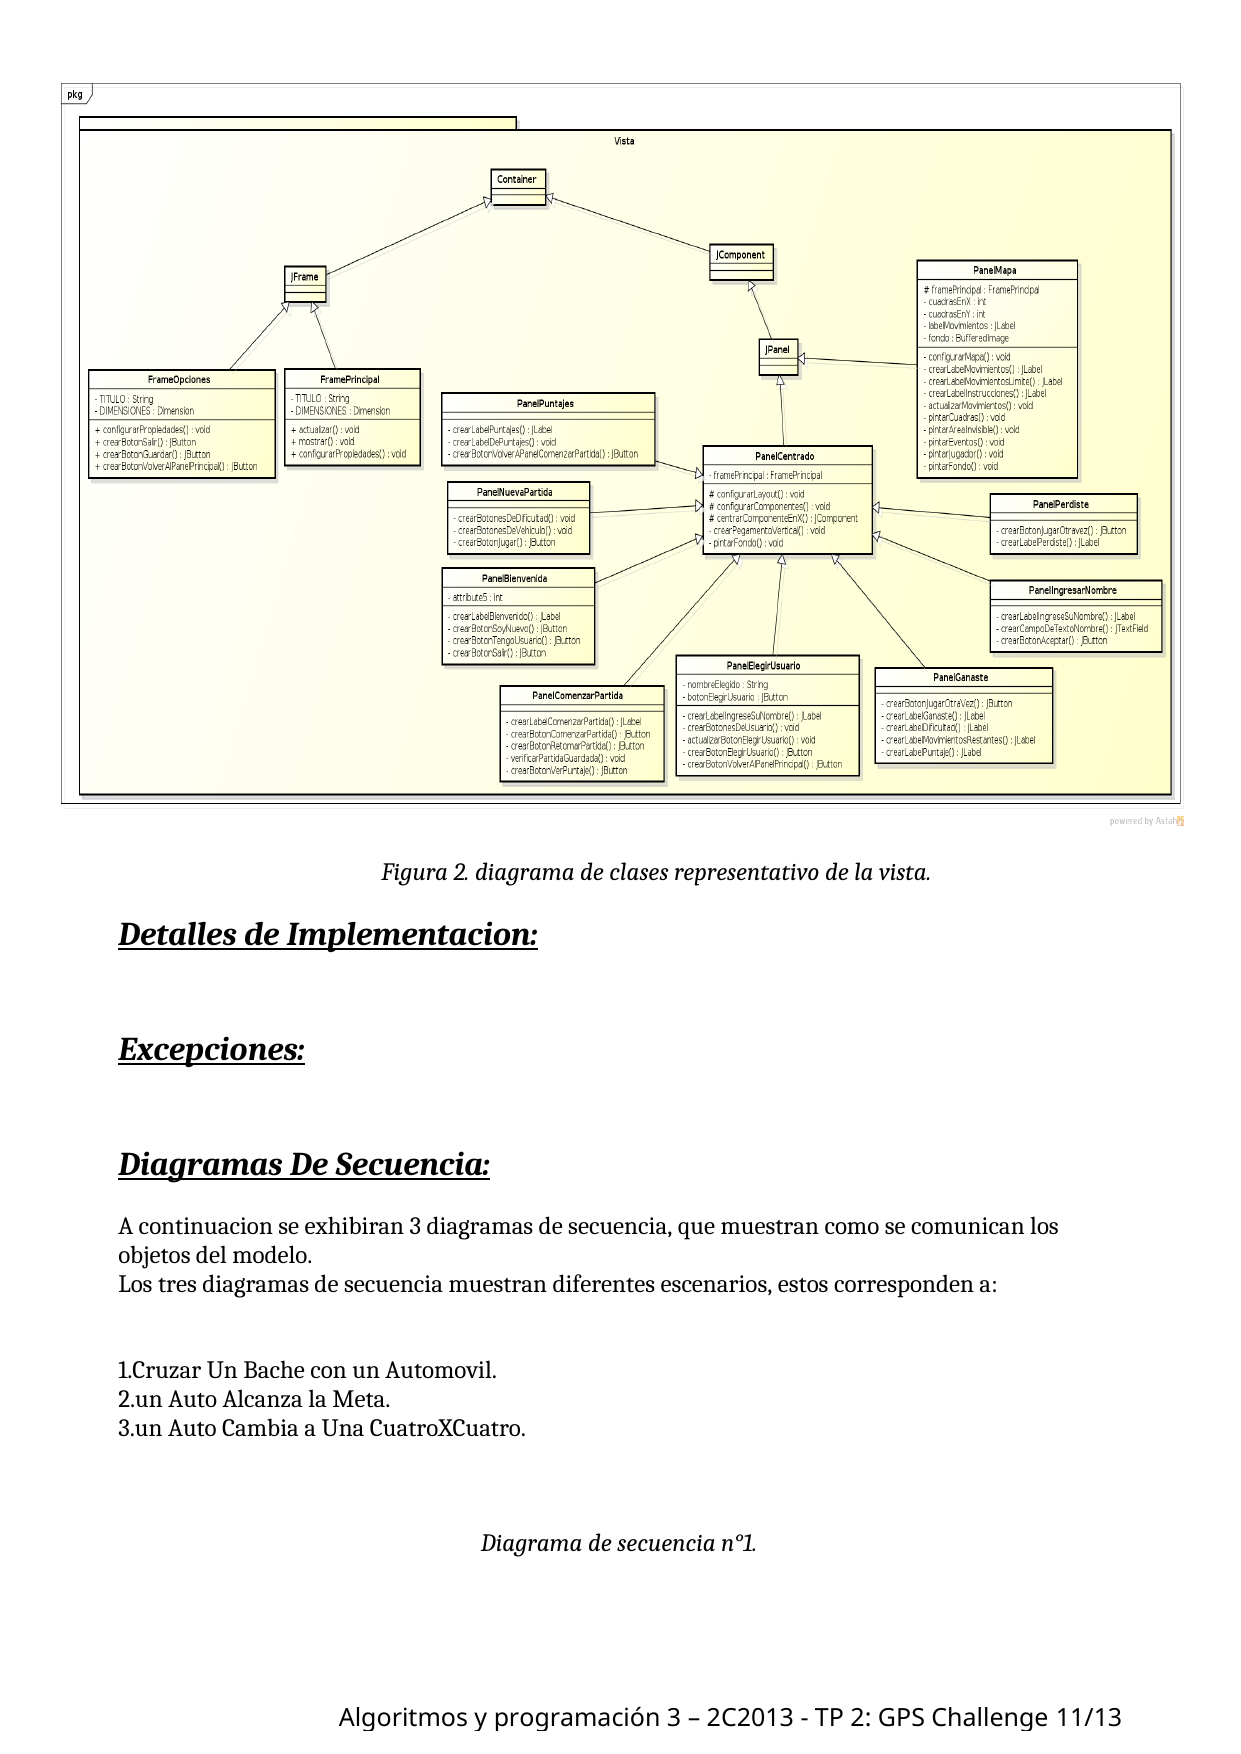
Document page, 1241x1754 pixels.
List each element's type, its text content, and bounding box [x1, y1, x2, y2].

text Diagramas De Secuencia: [118, 1145, 1122, 1183]
text Excepciones: [118, 1030, 1122, 1068]
text Diagrama de secuencia n°1. [118, 1528, 1122, 1557]
text 2.un Auto Alcanza la Meta. [118, 1385, 1122, 1413]
picture [55, 75, 1185, 829]
text 3.un Auto Cambia a Una CuatroXCuatro. [118, 1413, 1122, 1442]
text Detalles de Implementacion: [118, 915, 1122, 953]
text 1.Cruzar Un Bache con un Automovil. [118, 1356, 1122, 1385]
text Figura 2. diagrama de clases representativo de la vista. [118, 858, 1122, 886]
text A continuacion se exhibiran 3 diagramas de secuencia, que muestran como se comunican los objetos del modelo. [118, 1212, 1122, 1270]
text Los tres diagramas de secuencia muestran diferentes escenarios, estos corresponden a: [118, 1270, 1122, 1298]
